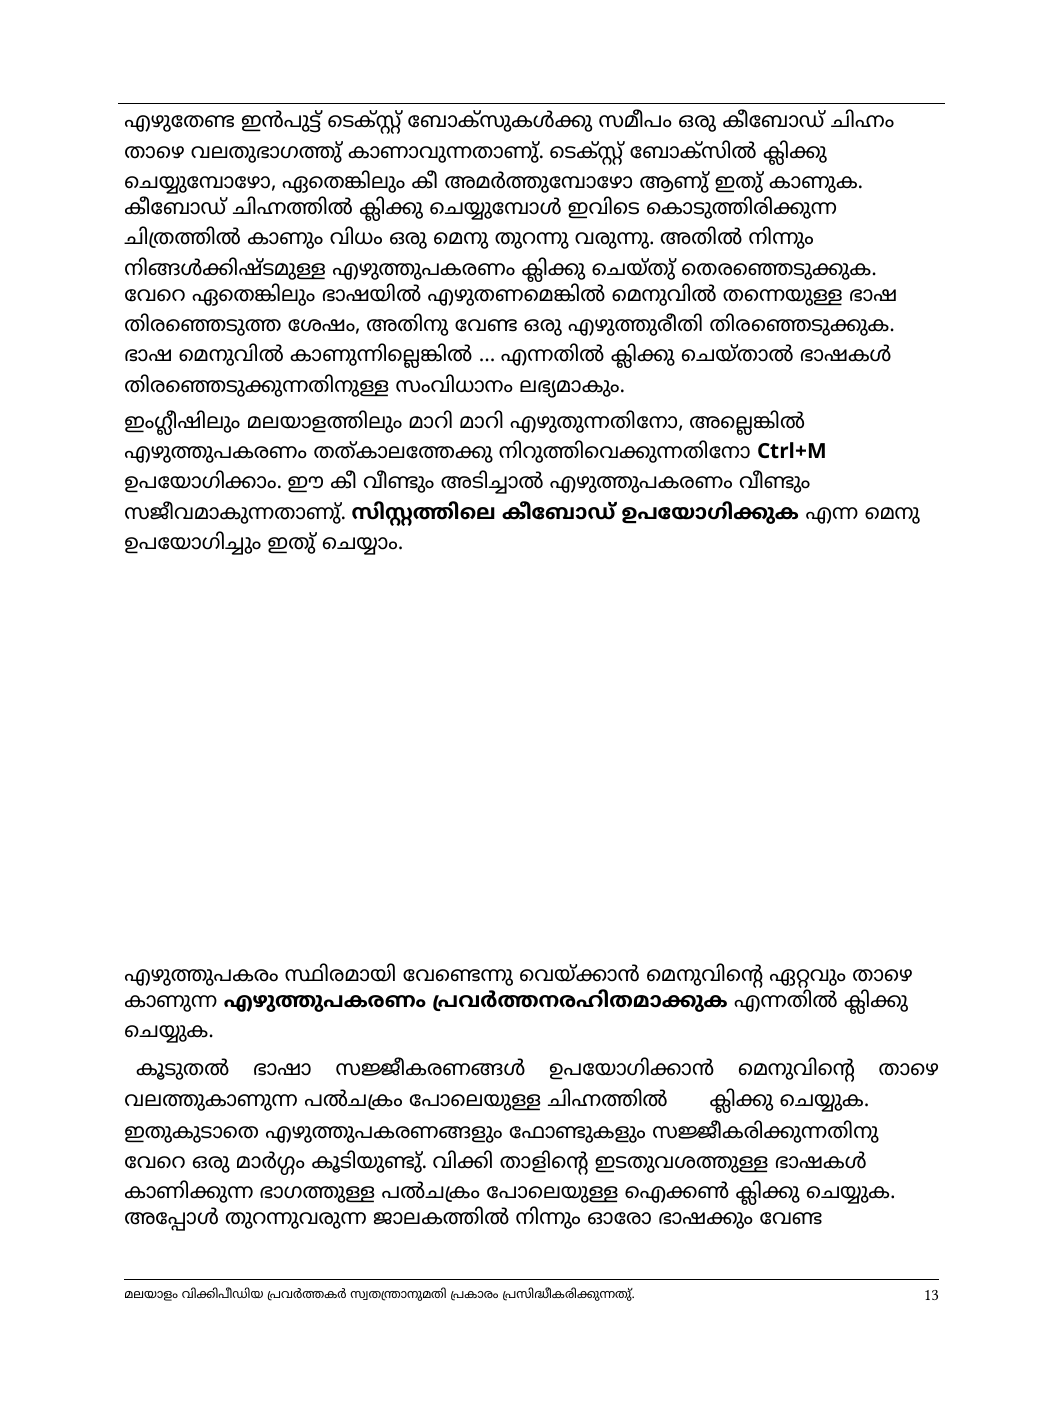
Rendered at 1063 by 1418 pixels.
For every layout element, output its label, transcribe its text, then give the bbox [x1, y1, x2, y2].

text എഴുത്തുപകരം സ്ഥിരമായി വേണ്ടെന്നു വെയ്ക്കാൻ മെനുവിന്റെ ഏറ്റവും താഴെ കാണുന്ന എഴുത്തുപകരണം പ്രവർത്തനരഹിതമാക്കുക എന്നതിൽ ക്ലിക്കു ചെയ്യുക. [124, 963, 939, 1046]
text എഴുതേണ്ട ഇൻപുട്ട് ടെക്സ്റ്റ് ബോക്സുകൾക്കു സമീപം ഒരു കീബോഡ് ചിഹ്നം താഴെ വലതുഭാഗത്തു് കാണാവുന്നതാണു്. ടെക്സ്റ്റ് ബോക്സിൽ ക്ലിക്കു ചെയ്യുമ്പോഴോ, ഏതെങ്കിലും കീ അമർത്തുമ്പോഴോ ആണു് ഇതു് കാണുക. കീബോഡ് ചിഹ്നത്തിൽ ക്ലിക്കു ചെയ്യുമ്പോൾ ഇവിടെ കൊടുത്തിരിക്കുന്ന ചിത്രത്തിൽ കാണും വിധം ഒരു മെനു തുറന്നു വരുന്നു. അതിൽ നിന്നും നിങ്ങൾക്കിഷ്ടമുള്ള എഴുത്തുപകരണം ക്ലിക്കു ചെയ്തു് തെരഞ്ഞെടുക്കുക. വേറെ ഏതെങ്കിലും ഭാഷയിൽ എഴുതണമെങ്കിൽ മെനുവിൽ തന്നെയുള്ള ഭാഷ തിരഞ്ഞെടുത്ത ശേഷം, അതിനു വേണ്ട ഒരു എഴുത്തുരീതി തിരഞ്ഞെടുക്കുക. ഭാഷ മെനുവിൽ കാണുന്നില്ലെങ്കിൽ ... എന്നതിൽ ക്ലിക്കു ചെയ്താൽ ഭാഷകൾ തിരഞ്ഞെടുക്കുന്നതിനുള്ള സംവിധാനം ലഭ്യമാകും. [124, 110, 939, 400]
text ഇംഗ്ലീഷിലും മലയാളത്തിലും മാറി മാറി എഴുതുന്നതിനോ, അല്ലെങ്കിൽ എഴുത്തുപകരണം തത്കാലത്തേക്കു നിറുത്തിവെക്കുന്നതിനോ Ctrl+M ഉപയോഗിക്കാം. ഈ കീ വീണ്ടും അടിച്ചാൽ എഴുത്തുപകരണം വീണ്ടും സജീവമാകുന്നതാണു്. സിസ്റ്റത്തിലെ കീബോഡ് ഉപയോഗിക്കുക എന്ന മെനു ഉപയോഗിച്ചും ഇതു് ചെയ്യാം. [124, 406, 939, 558]
text ഇതുകുടാതെ എഴുത്തുപകരണങ്ങളും ഫോണ്ടുകളും സജ്ജീകരിക്കുന്നതിനു വേറെ ഒരു മാർഗ്ഗം കൂടിയുണ്ടു്. വിക്കി താളിന്റെ ഇടതുവശത്തുള്ള ഭാഷകൾ കാണിക്കുന്ന ഭാഗത്തുള്ള പൽചക്രം പോലെയുള്ള ഐക്കൺ ക്ലിക്കു ചെയ്യുക. അപ്പോൾ തുറന്നുവരുന്ന ജാലകത്തിൽ നിന്നും ഓരോ ഭാഷക്കും വേണ്ട [124, 1120, 939, 1233]
text കൂടുതൽ ഭാഷാ സജ്ജീകരണങ്ങൾ ഉപയോഗിക്കാൻ മെനുവിന്റെ താഴെ വലത്തുകാണുന്ന പൽചക്രം പോലെയുള്ള ചിഹ്നത്തിൽ ക്ലിക്കു ചെയ്യുക. [124, 1058, 939, 1114]
